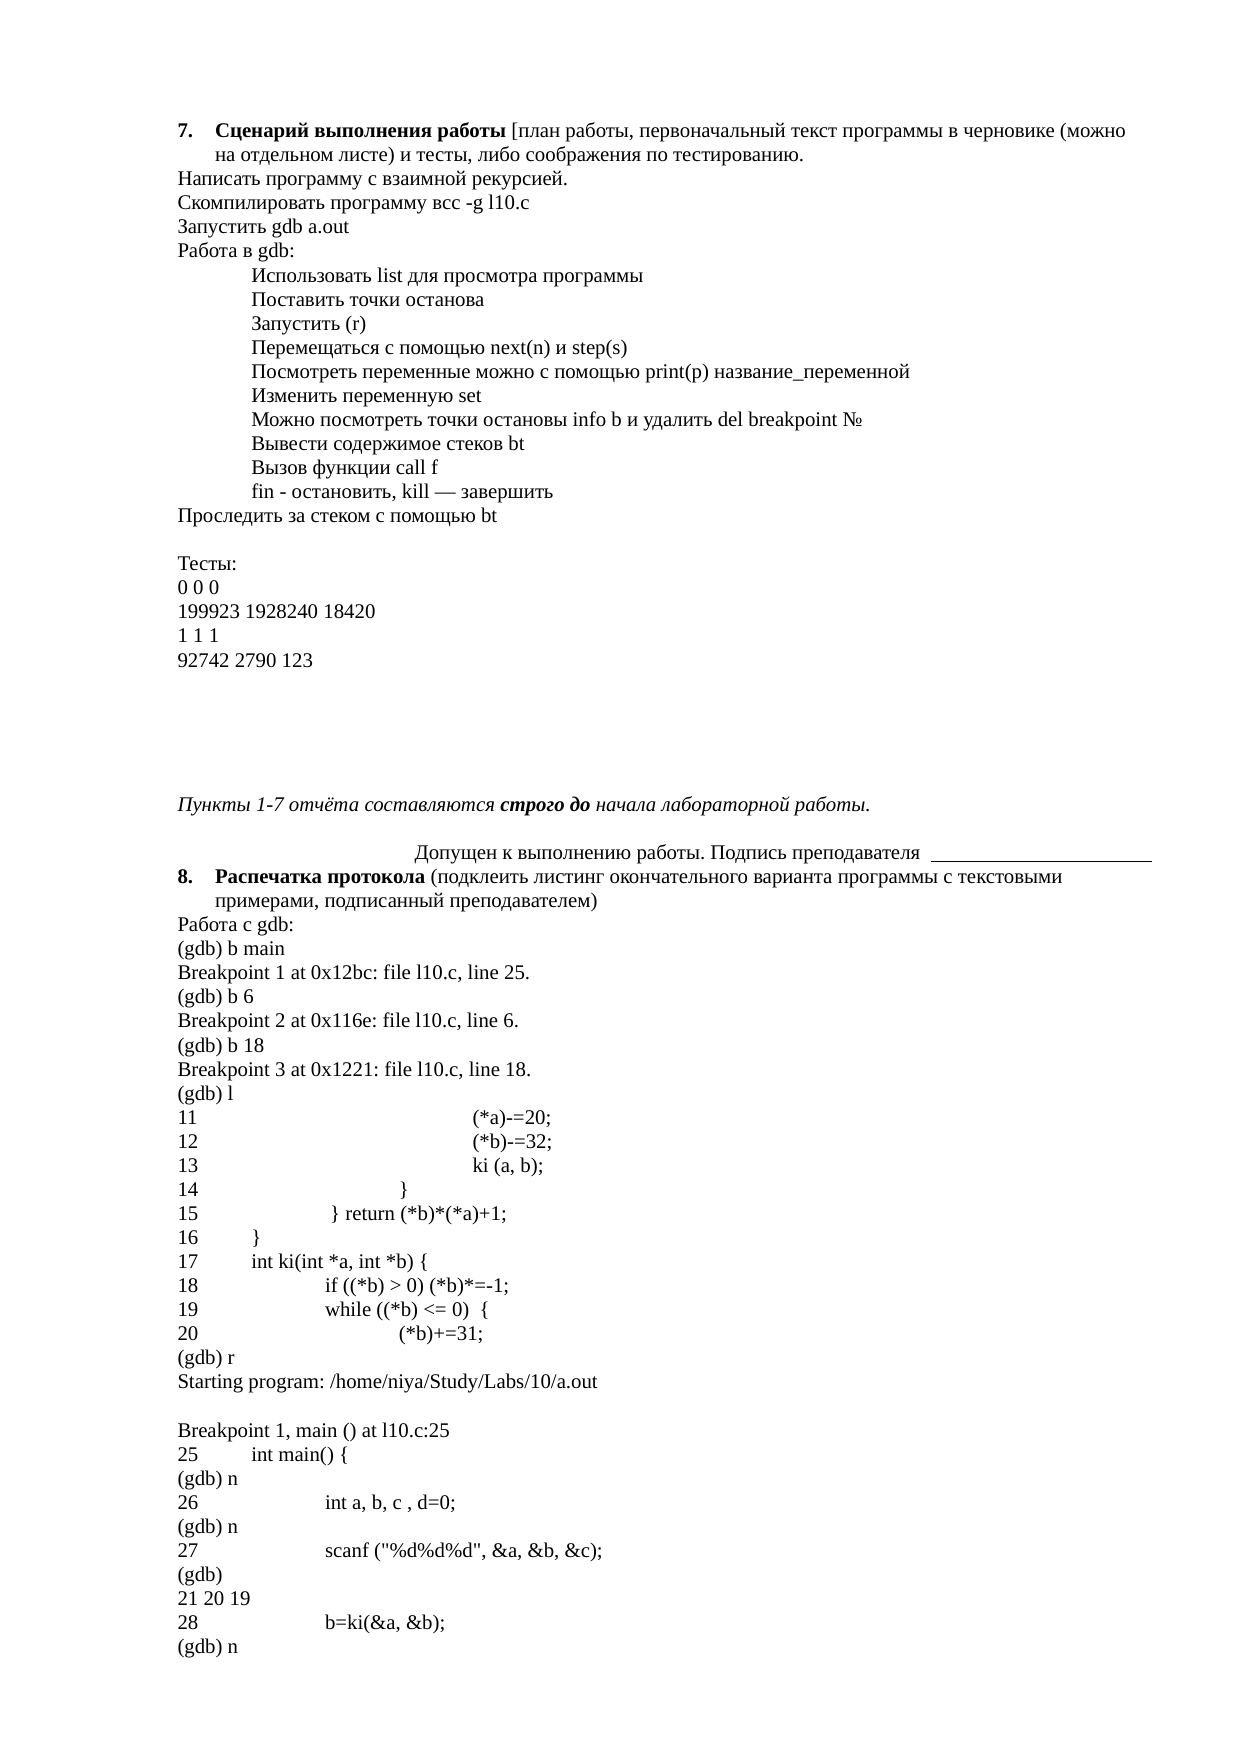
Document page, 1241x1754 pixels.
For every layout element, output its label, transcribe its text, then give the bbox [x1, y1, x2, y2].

text (gdb) l [177, 1081, 1152, 1105]
text fin - остановить, kill — завершить [177, 479, 1152, 503]
text (gdb) b 6 [177, 984, 1152, 1008]
text Запустить gdb a.out [177, 214, 1152, 238]
text 13 ki (a, b); [177, 1153, 1152, 1177]
text 14 } [177, 1177, 1152, 1201]
text Перемещаться с помощью next(n) и step(s) [177, 335, 1152, 359]
text Breakpoint 2 at 0x116e: file l10.c, line 6. [177, 1008, 1152, 1032]
text 92742 2790 123 [177, 647, 1152, 672]
text 20 (*b)+=31; [177, 1321, 1152, 1345]
text Вывести содержимое стеков bt [177, 431, 1152, 455]
text (gdb) [177, 1562, 1152, 1586]
text (gdb) r [177, 1345, 1152, 1369]
text Запустить (r) [177, 311, 1152, 335]
text Написать программу с взаимной рекурсией. [177, 166, 1152, 190]
text Breakpoint 1, main () at l10.c:25 [177, 1417, 1152, 1442]
text 16 } [177, 1225, 1152, 1249]
text Посмотреть переменные можно с помощью print(p) название_переменной [177, 359, 1152, 383]
text Допущен к выполнению работы. Подпись преподавателя [177, 840, 1152, 864]
text 199923 1928240 18420 [177, 599, 1152, 623]
text Breakpoint 3 at 0x1221: file l10.c, line 18. [177, 1057, 1152, 1081]
text Пункты 1-7 отчёта составляются строго до начала лабораторной работы. [177, 792, 1152, 816]
text 1 1 1 [177, 623, 1152, 647]
text 25 int main() { [177, 1442, 1152, 1466]
text Скомпилировать программу всс -g l10.c [177, 190, 1152, 214]
text Проследить за стеком с помощью bt [177, 503, 1152, 527]
text Вызов функции call f [177, 455, 1152, 479]
text Тесты: [177, 551, 1152, 575]
text 11 (*a)-=20; [177, 1105, 1152, 1129]
text 12 (*b)-=32; [177, 1129, 1152, 1153]
text 17 int ki(int *a, int *b) { [177, 1249, 1152, 1273]
text 27 scanf ("%d%d%d", &a, &b, &c); [177, 1538, 1152, 1562]
text Использовать list для просмотра программы [177, 262, 1152, 287]
list Сценарий выполнения работы [план работы, первоначальный текст программы в черновике (можно на отдельном листе) и тесты, либо соображения по тестированию. [177, 118, 1152, 166]
text Starting program: /home/niya/Study/Labs/10/a.out [177, 1369, 1152, 1393]
text 15 } return (*b)*(*a)+1; [177, 1201, 1152, 1225]
text (gdb) n [177, 1514, 1152, 1538]
text Breakpoint 1 at 0x12bc: file l10.c, line 25. [177, 960, 1152, 984]
text Поставить точки останова [177, 287, 1152, 311]
text Можно посмотреть точки остановы info b и удалить del breakpoint № [177, 407, 1152, 431]
text (gdb) n [177, 1466, 1152, 1490]
text 26 int a, b, c , d=0; [177, 1490, 1152, 1514]
text 0 0 0 [177, 575, 1152, 599]
text 19 while ((*b) <= 0) { [177, 1297, 1152, 1321]
text Работа в gdb: [177, 238, 1152, 262]
list Распечатка протокола (подклеить листинг окончательного варианта программы с текстовыми примерами, подписанный преподавателем) [177, 864, 1152, 912]
text Изменить переменную set [177, 383, 1152, 407]
text Работа с gdb: [177, 912, 1152, 936]
text (gdb) b main [177, 936, 1152, 960]
text (gdb) b 18 [177, 1032, 1152, 1057]
text 21 20 19 [177, 1586, 1152, 1610]
text 28 b=ki(&a, &b); [177, 1610, 1152, 1634]
text 18 if ((*b) > 0) (*b)*=-1; [177, 1273, 1152, 1297]
text (gdb) n [177, 1634, 1152, 1658]
